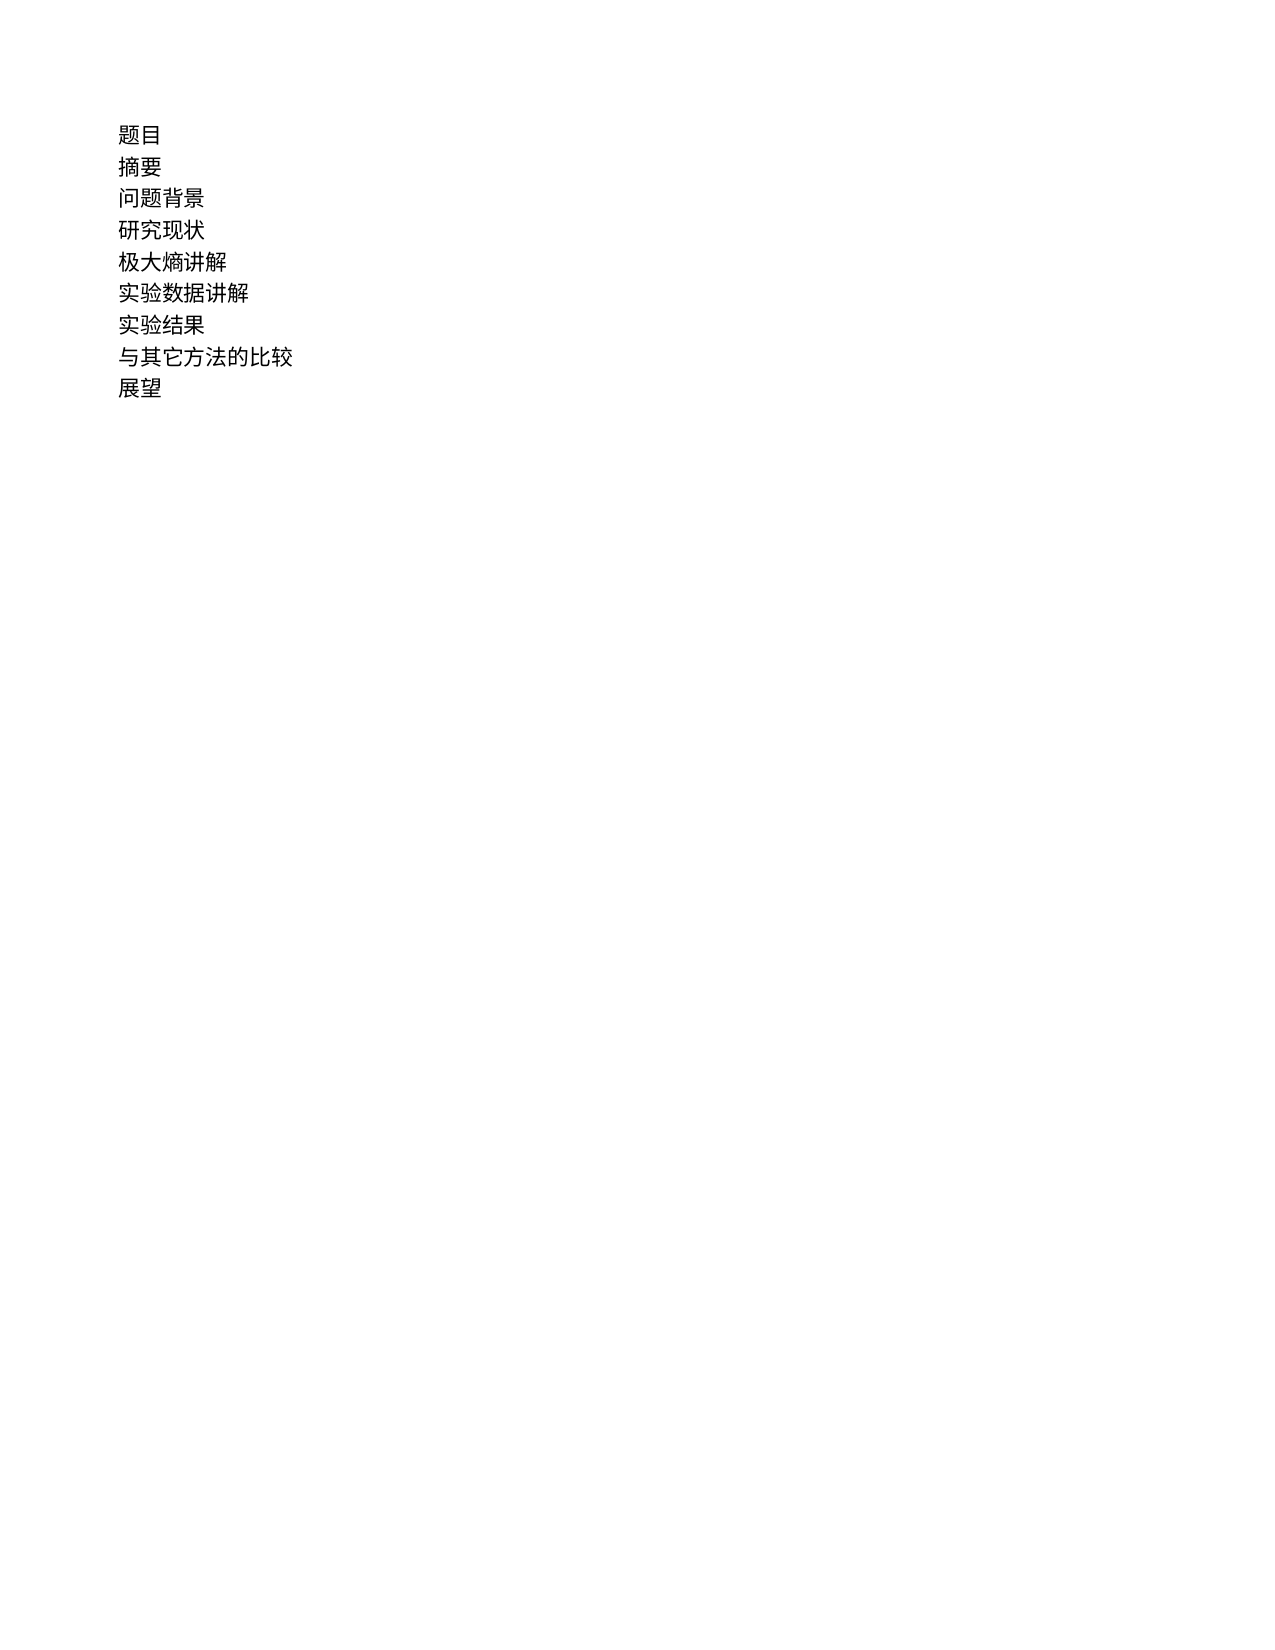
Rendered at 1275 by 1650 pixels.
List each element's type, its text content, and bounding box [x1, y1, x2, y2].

text 研究现状 [118, 213, 1157, 245]
text 题目 [118, 118, 1157, 150]
text 与其它方法的比较 [118, 340, 1157, 371]
text 实验结果 [118, 308, 1157, 340]
text 实验数据讲解 [118, 276, 1157, 308]
text 展望 [118, 371, 1157, 403]
text 问题背景 [118, 181, 1157, 213]
text 极大熵讲解 [118, 245, 1157, 276]
text 摘要 [118, 150, 1157, 181]
